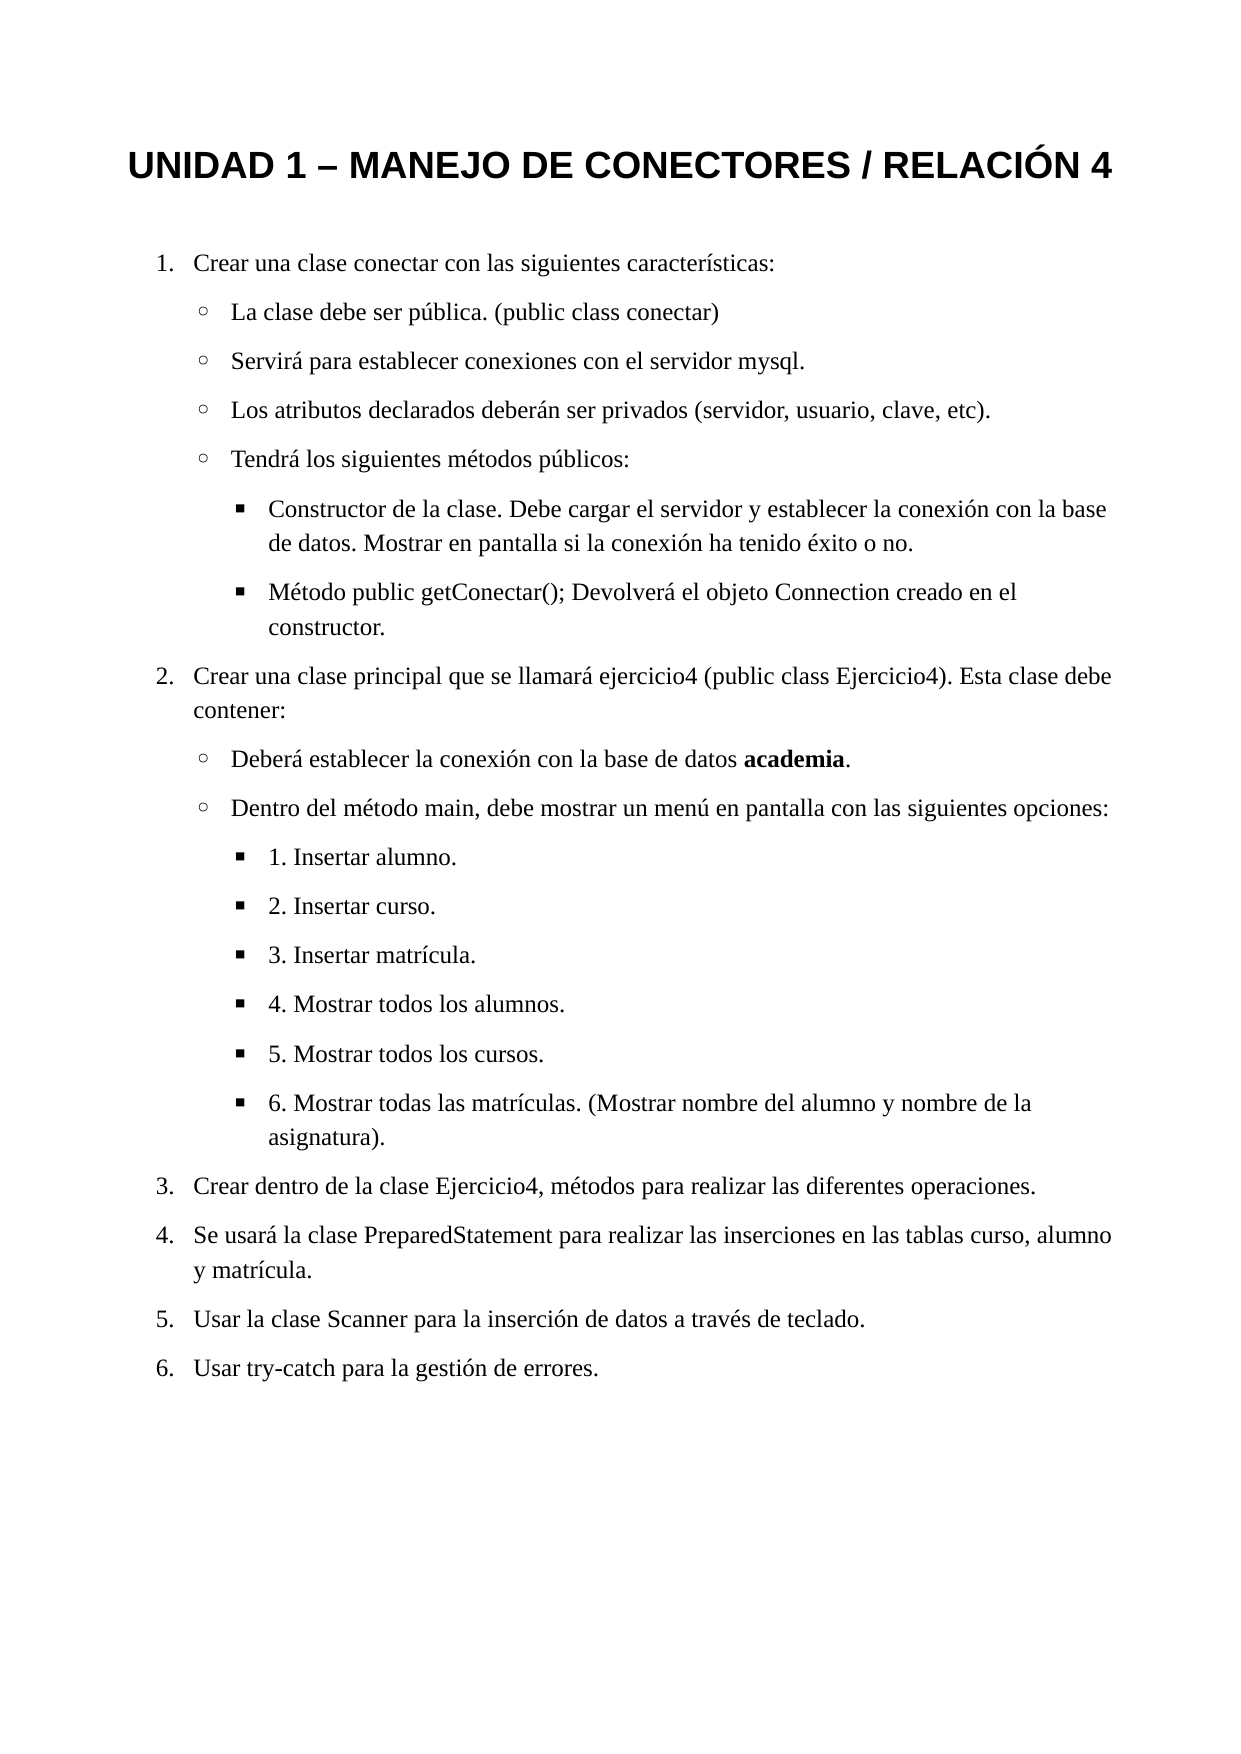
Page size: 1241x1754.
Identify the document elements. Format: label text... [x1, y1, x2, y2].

list Método public getConectar(); Devolverá el objeto Connection creado en el constructor. [231, 577, 1122, 640]
list Dentro del método main, debe mostrar un menú en pantalla con las siguientes opciones: [193, 793, 1122, 822]
list Crear una clase conectar con las siguientes características: [156, 248, 1122, 277]
list Tendrá los siguientes métodos públicos: [193, 444, 1122, 473]
subtitle UNIDAD 1 – MANEJO DE CONECTORES / RELACIÓN 4 [118, 143, 1122, 187]
list Usar la clase Scanner para la inserción de datos a través de teclado. [156, 1304, 1122, 1333]
list Usar try-catch para la gestión de errores. [156, 1353, 1122, 1382]
list 6. Mostrar todas las matrículas. (Mostrar nombre del alumno y nombre de la asignatura). [231, 1088, 1122, 1151]
list Se usará la clase PreparedStatement para realizar las inserciones en las tablas curso, alumno y matrícula. [156, 1220, 1122, 1283]
list 1. Insertar alumno. [231, 842, 1122, 871]
list Deberá establecer la conexión con la base de datos academia. [193, 744, 1122, 773]
list Los atributos declarados deberán ser privados (servidor, usuario, clave, etc). [193, 396, 1122, 424]
list 3. Insertar matrícula. [231, 941, 1122, 969]
list 4. Mostrar todos los alumnos. [231, 989, 1122, 1018]
list 2. Insertar curso. [231, 891, 1122, 920]
list 5. Mostrar todos los cursos. [231, 1039, 1122, 1067]
list La clase debe ser pública. (public class conectar) [193, 297, 1122, 326]
list Crear una clase principal que se llamará ejercicio4 (public class Ejercicio4). Esta clase debe contener: [156, 661, 1122, 724]
list Crear dentro de la clase Ejercicio4, métodos para realizar las diferentes operaciones. [156, 1171, 1122, 1200]
list Constructor de la clase. Debe cargar el servidor y establecer la conexión con la base de datos. Mostrar en pantalla si la conexión ha tenido éxito o no. [231, 494, 1122, 557]
list Servirá para establecer conexiones con el servidor mysql. [193, 346, 1122, 375]
